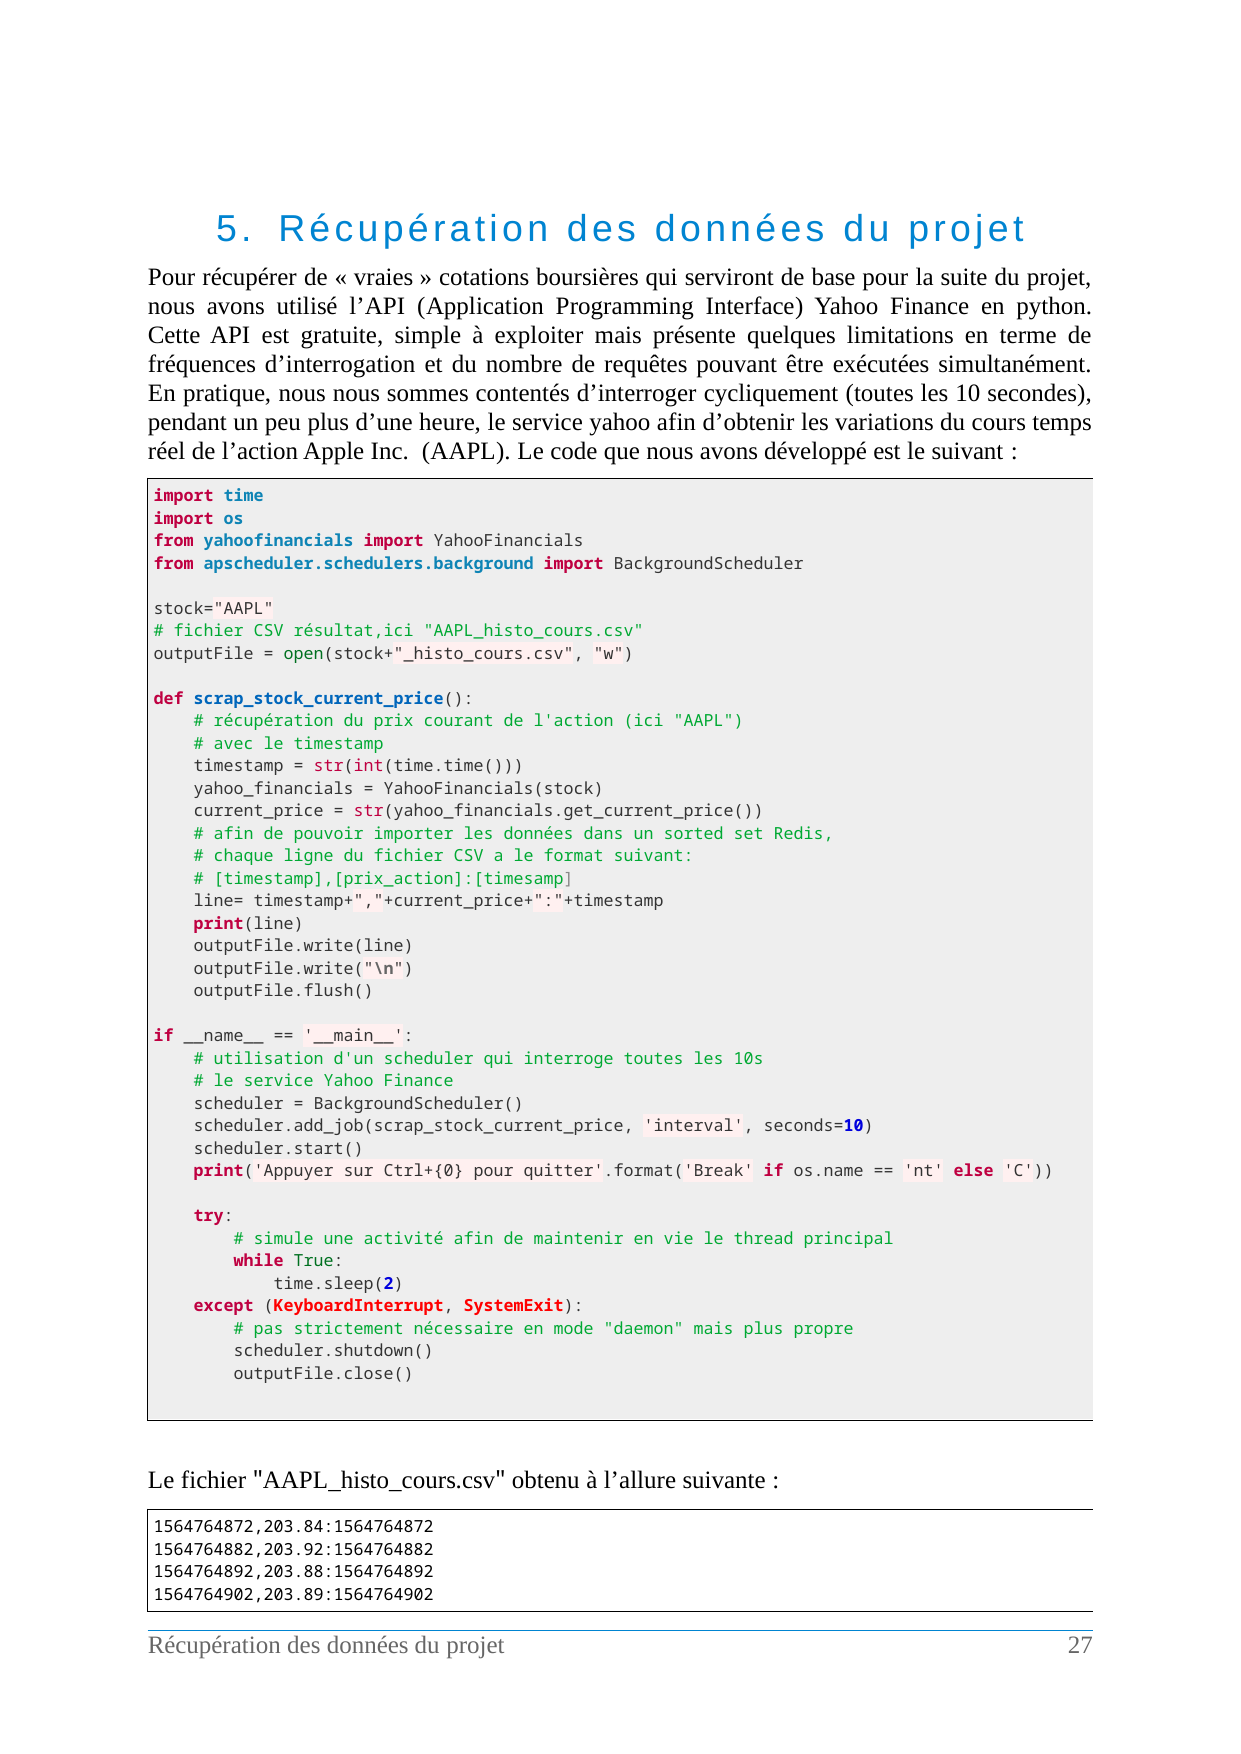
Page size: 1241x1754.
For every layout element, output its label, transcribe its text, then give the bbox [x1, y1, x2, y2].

subtitle Récupération des données du projet [148, 206, 1093, 249]
table_header import time import os from yahoofinancials import YahooFinancials from apscheduler.schedulers.background import BackgroundScheduler stock="AAPL" # fichier CSV résultat,ici "AAPL_histo_cours.csv" outputFile = open(stock+"_histo_cours.csv", "w") def scrap_stock_current_price(): # récupération du prix courant de l'action (ici "AAPL") # avec le timestamp timestamp = str(int(time.time())) yahoo_financials = YahooFinancials(stock) current_price = str(yahoo_financials.get_current_price()) # afin de pouvoir importer les données dans un sorted set Redis, # chaque ligne du fichier CSV a le format suivant: # [timestamp],[prix_action]:[timesamp] line= timestamp+","+current_price+":"+timestamp print(line) outputFile.write(line) outputFile.write("\n") outputFile.flush() if __name__ == '__main__': # utilisation d'un scheduler qui interroge toutes les 10s # le service Yahoo Finance scheduler = BackgroundScheduler() scheduler.add_job(scrap_stock_current_price, 'interval', seconds=10) scheduler.start() print('Appuyer sur Ctrl+{0} pour quitter'.format('Break' if os.name == 'nt' else 'C')) try: # simule une activité afin de maintenir en vie le thread principal while True: time.sleep(2) except (KeyboardInterrupt, SystemExit): # pas strictement nécessaire en mode "daemon" mais plus propre scheduler.shutdown() outputFile.close() [148, 479, 1093, 1419]
table_header 1564764872,203.84:1564764872 1564764882,203.92:1564764882 1564764892,203.88:1564764892 1564764902,203.89:1564764902 [148, 1510, 1093, 1611]
text Le fichier "AAPL_histo_cours.csv" obtenu à l’allure suivante : [148, 1462, 1093, 1496]
text Pour récupérer de « vraies » cotations boursières qui serviront de base pour la suite du projet, nous avons utilisé l’API (Application Programming Interface) Yahoo Finance en python. Cette API est gratuite, simple à exploiter mais présente quelques limitations en terme de fréquences d’interrogation et du nombre de requêtes pouvant être exécutées simultanément. En pratique, nous nous sommes contentés d’interroger cycliquement (toutes les 10 secondes), pendant un peu plus d’une heure, le service yahoo afin d’obtenir les variations du cours temps réel de l’action Apple Inc. (AAPL). Le code que nous avons développé est le suivant : [148, 262, 1093, 465]
